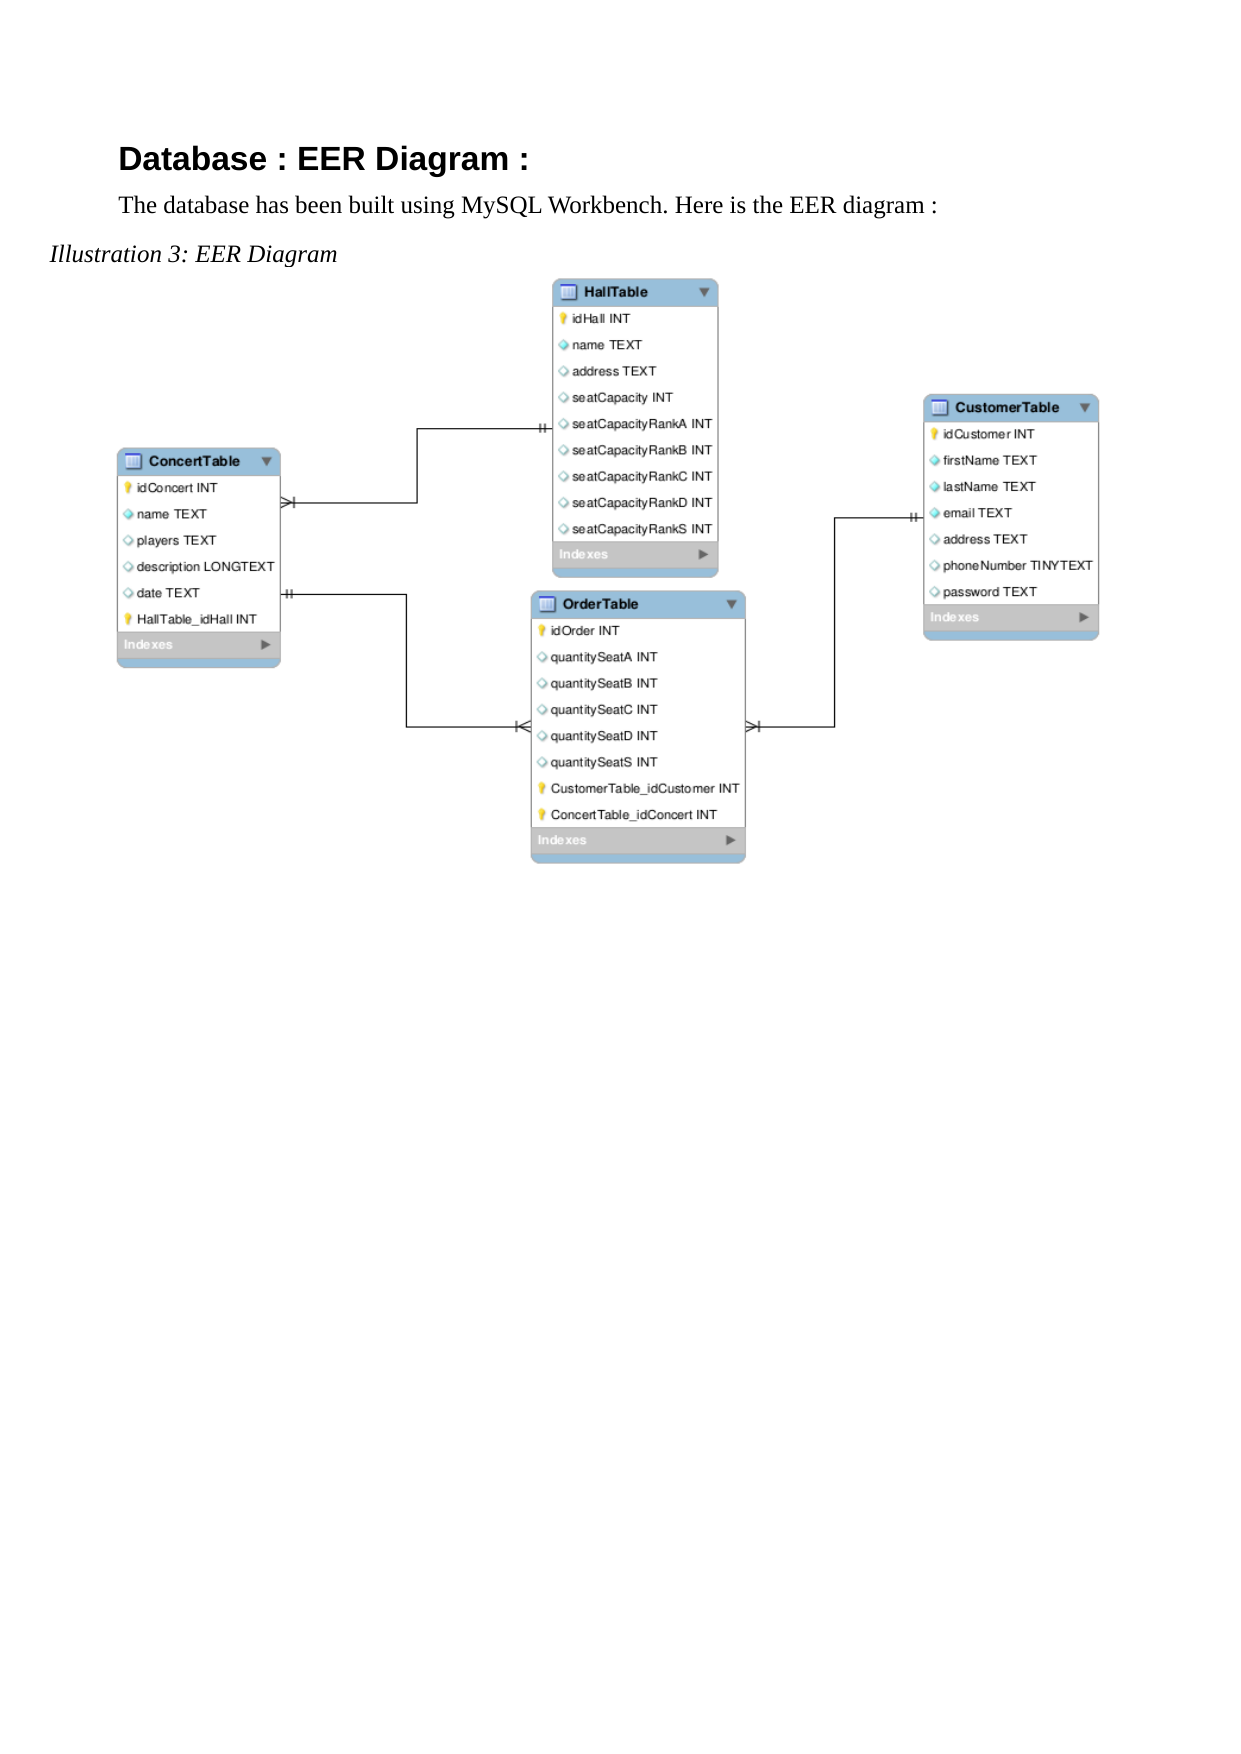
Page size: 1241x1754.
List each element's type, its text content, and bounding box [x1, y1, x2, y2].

picture [105, 267, 1110, 874]
text The database has been built using MySQL Workbench. Here is the EER diagram : [118, 190, 1122, 219]
subtitle Database : EER Diagram : [118, 139, 1122, 178]
text Illustration 3: EER Diagram [49, 239, 1166, 268]
